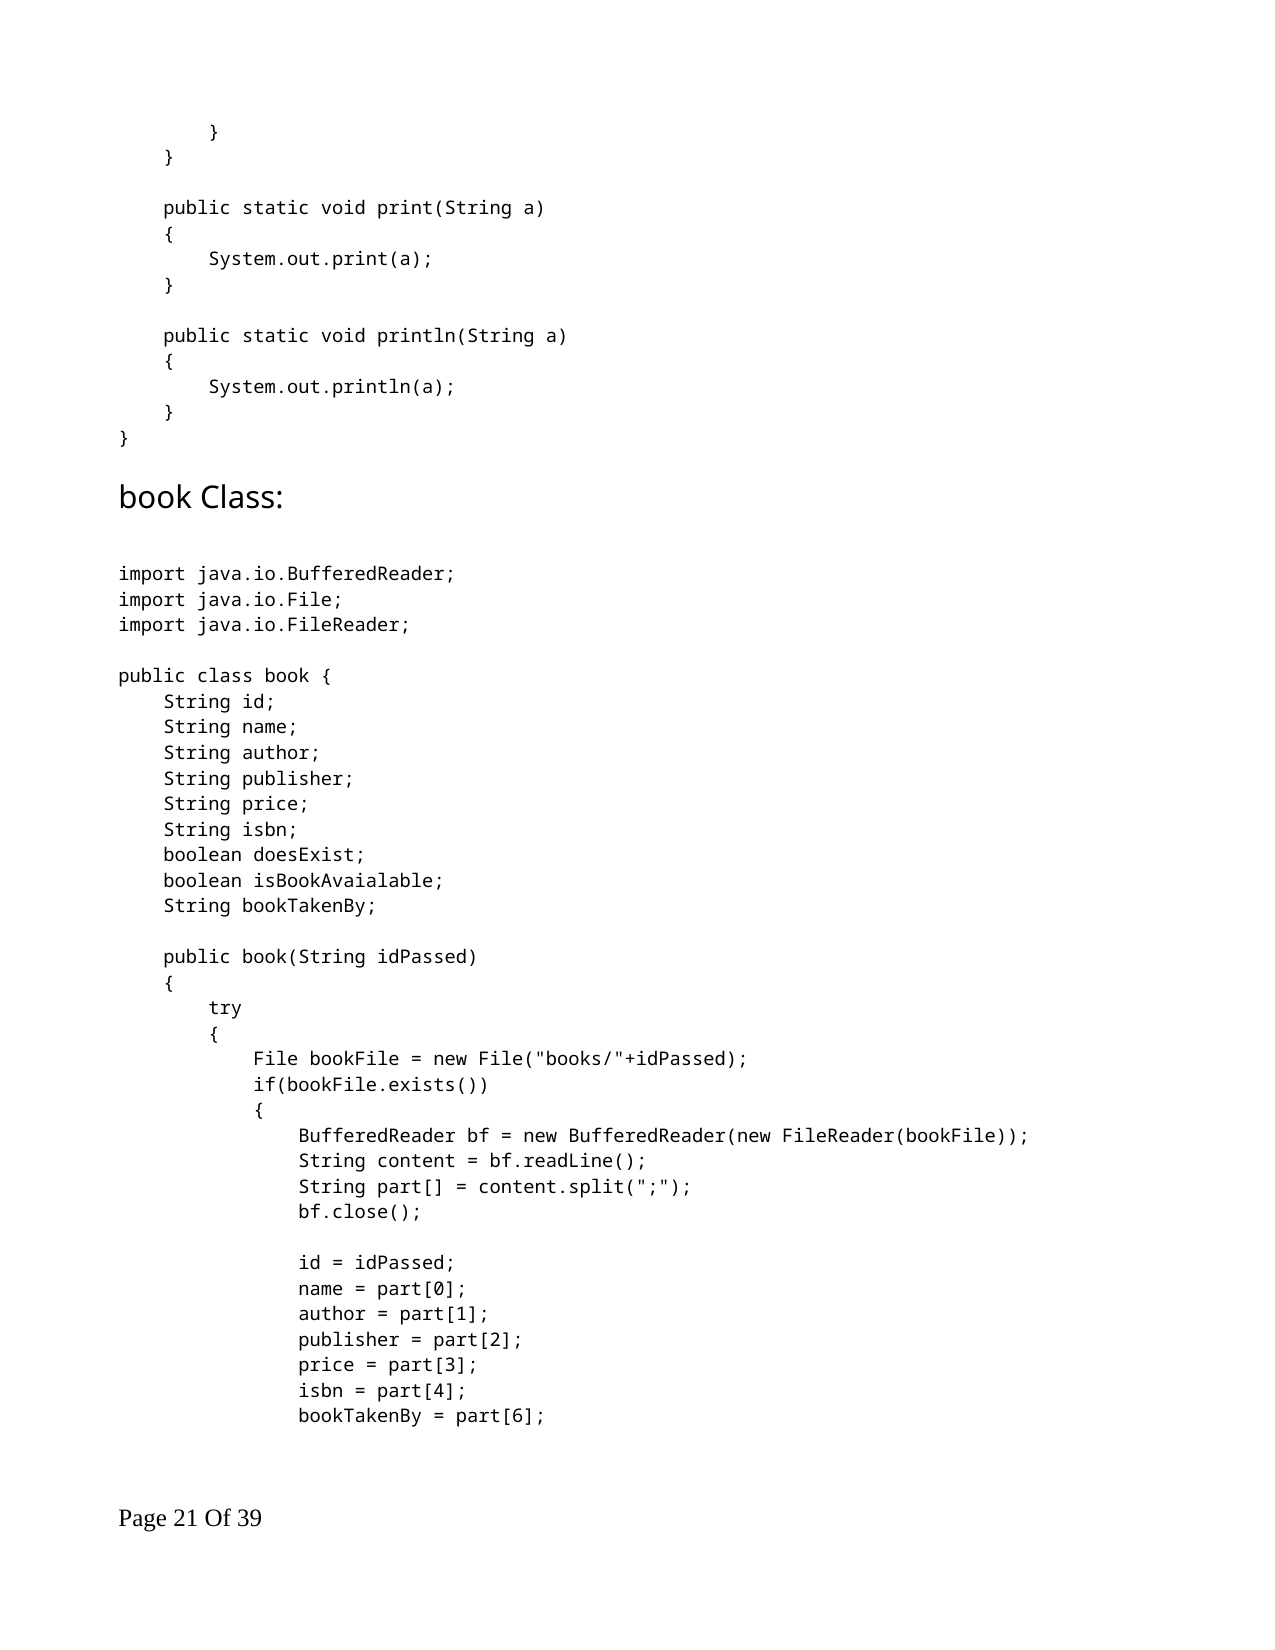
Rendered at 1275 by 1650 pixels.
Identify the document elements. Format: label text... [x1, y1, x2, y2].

text price = part[3]; [118, 1352, 1157, 1377]
text if(bookFile.exists()) [118, 1071, 1157, 1097]
text try [118, 994, 1157, 1020]
text import java.io.File; [118, 586, 1157, 612]
text public static void println(String a) [118, 322, 1157, 348]
text String price; [118, 790, 1157, 816]
text author = part[1]; [118, 1301, 1157, 1326]
text String name; [118, 714, 1157, 739]
text name = part[0]; [118, 1275, 1157, 1301]
text { [118, 1097, 1157, 1122]
text String isbn; [118, 816, 1157, 841]
text bookTakenBy = part[6]; [118, 1403, 1157, 1428]
text id = idPassed; [118, 1250, 1157, 1275]
text import java.io.FileReader; [118, 612, 1157, 637]
text public book(String idPassed) [118, 943, 1157, 969]
text book Class: [118, 475, 1157, 518]
text String id; [118, 688, 1157, 714]
text public class book { [118, 663, 1157, 688]
text public static void print(String a) [118, 195, 1157, 220]
text import java.io.BufferedReader; [118, 561, 1157, 586]
text String author; [118, 739, 1157, 765]
text String part[] = content.split(";"); [118, 1173, 1157, 1199]
text } [118, 271, 1157, 297]
text isbn = part[4]; [118, 1377, 1157, 1403]
text } [118, 424, 1157, 450]
text System.out.print(a); [118, 246, 1157, 271]
text boolean isBookAvaialable; [118, 867, 1157, 892]
text { [118, 220, 1157, 246]
text String bookTakenBy; [118, 892, 1157, 918]
text { [118, 1020, 1157, 1046]
text BufferedReader bf = new BufferedReader(new FileReader(bookFile)); [118, 1122, 1157, 1148]
text } [118, 399, 1157, 424]
text } [118, 144, 1157, 169]
text System.out.println(a); [118, 373, 1157, 399]
text publisher = part[2]; [118, 1326, 1157, 1352]
text { [118, 969, 1157, 994]
text String content = bf.readLine(); [118, 1148, 1157, 1173]
text boolean doesExist; [118, 841, 1157, 867]
text File bookFile = new File("books/"+idPassed); [118, 1046, 1157, 1071]
text String publisher; [118, 765, 1157, 790]
text { [118, 348, 1157, 373]
text } [118, 118, 1157, 144]
text bf.close(); [118, 1199, 1157, 1224]
